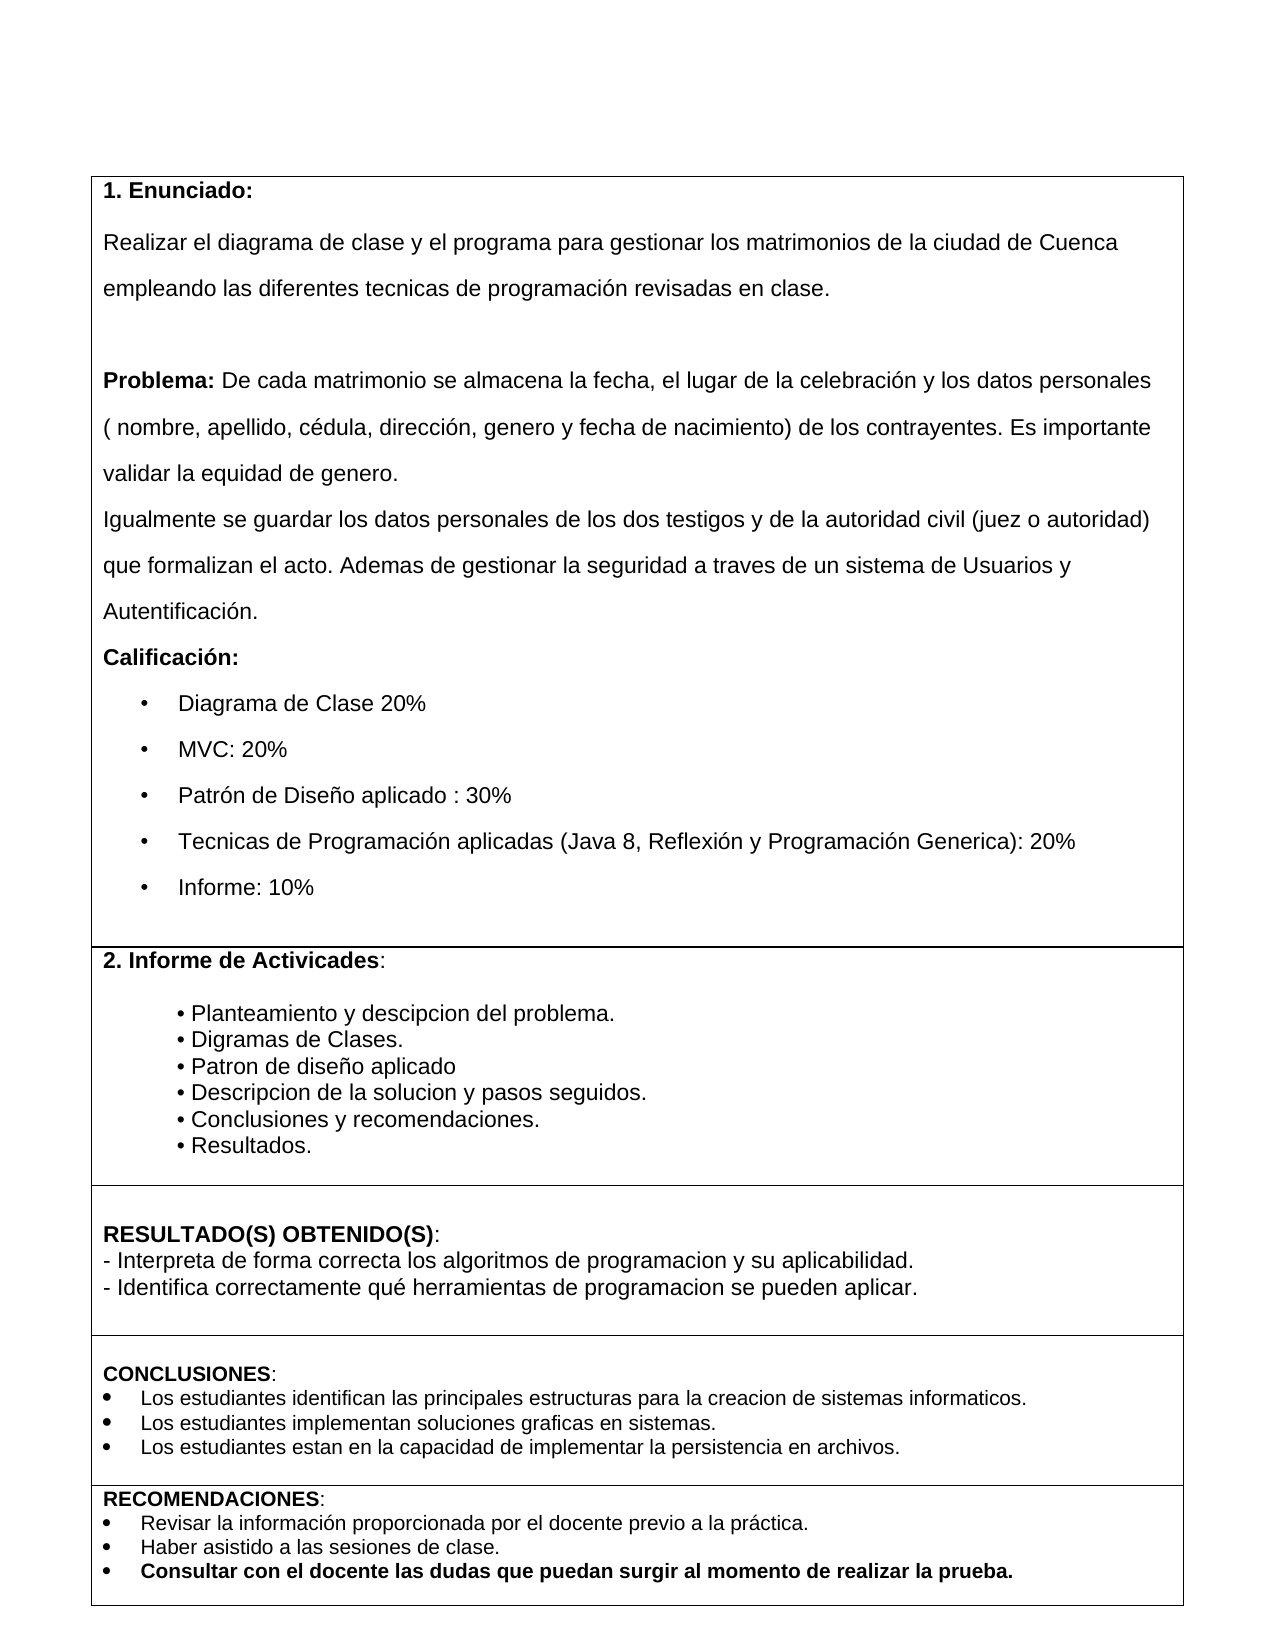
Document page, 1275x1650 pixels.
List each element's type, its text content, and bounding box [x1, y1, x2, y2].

table_cell CONCLUSIONES: Los estudiantes identifican las principales estructuras para la creacion de sistemas informaticos. Los estudiantes implementan soluciones graficas en sistemas. Los estudiantes estan en la capacidad de implementar la persistencia en archivos. [92, 1336, 1183, 1485]
table_cell RECOMENDACIONES: Revisar la información proporcionada por el docente previo a la práctica. Haber asistido a las sesiones de clase. Consultar con el docente las dudas que puedan surgir al momento de realizar la prueba. [92, 1486, 1183, 1604]
table_cell RESULTADO(S) OBTENIDO(S): - Interpreta de forma correcta los algoritmos de programacion y su aplicabilidad. - Identifica correctamente qué herramientas de programacion se pueden aplicar. [92, 1186, 1183, 1335]
table_cell 2. Informe de Activicades: • Planteamiento y descipcion del problema. • Digramas de Clases. • Patron de diseño aplicado • Descripcion de la solucion y pasos seguidos. • Conclusiones y recomendaciones. • Resultados. [92, 948, 1183, 1184]
table_header 1. Enunciado: Realizar el diagrama de clase y el programa para gestionar los matrimonios de la ciudad de Cuenca empleando las diferentes tecnicas de programación revisadas en clase. Problema: De cada matrimonio se almacena la fecha, el lugar de la celebración y los datos personales ( nombre, apellido, cédula, dirección, genero y fecha de nacimiento) de los contrayentes. Es importante validar la equidad de genero. Igualmente se guardar los datos personales de los dos testigos y de la autoridad civil (juez o autoridad) que formalizan el acto. Ademas de gestionar la seguridad a traves de un sistema de Usuarios y Autentificación. Calificación: Diagrama de Clase 20% MVC: 20% Patrón de Diseño aplicado : 30% Tecnicas de Programación aplicadas (Java 8, Reflexión y Programación Generica): 20% Informe: 10% [92, 177, 1183, 946]
